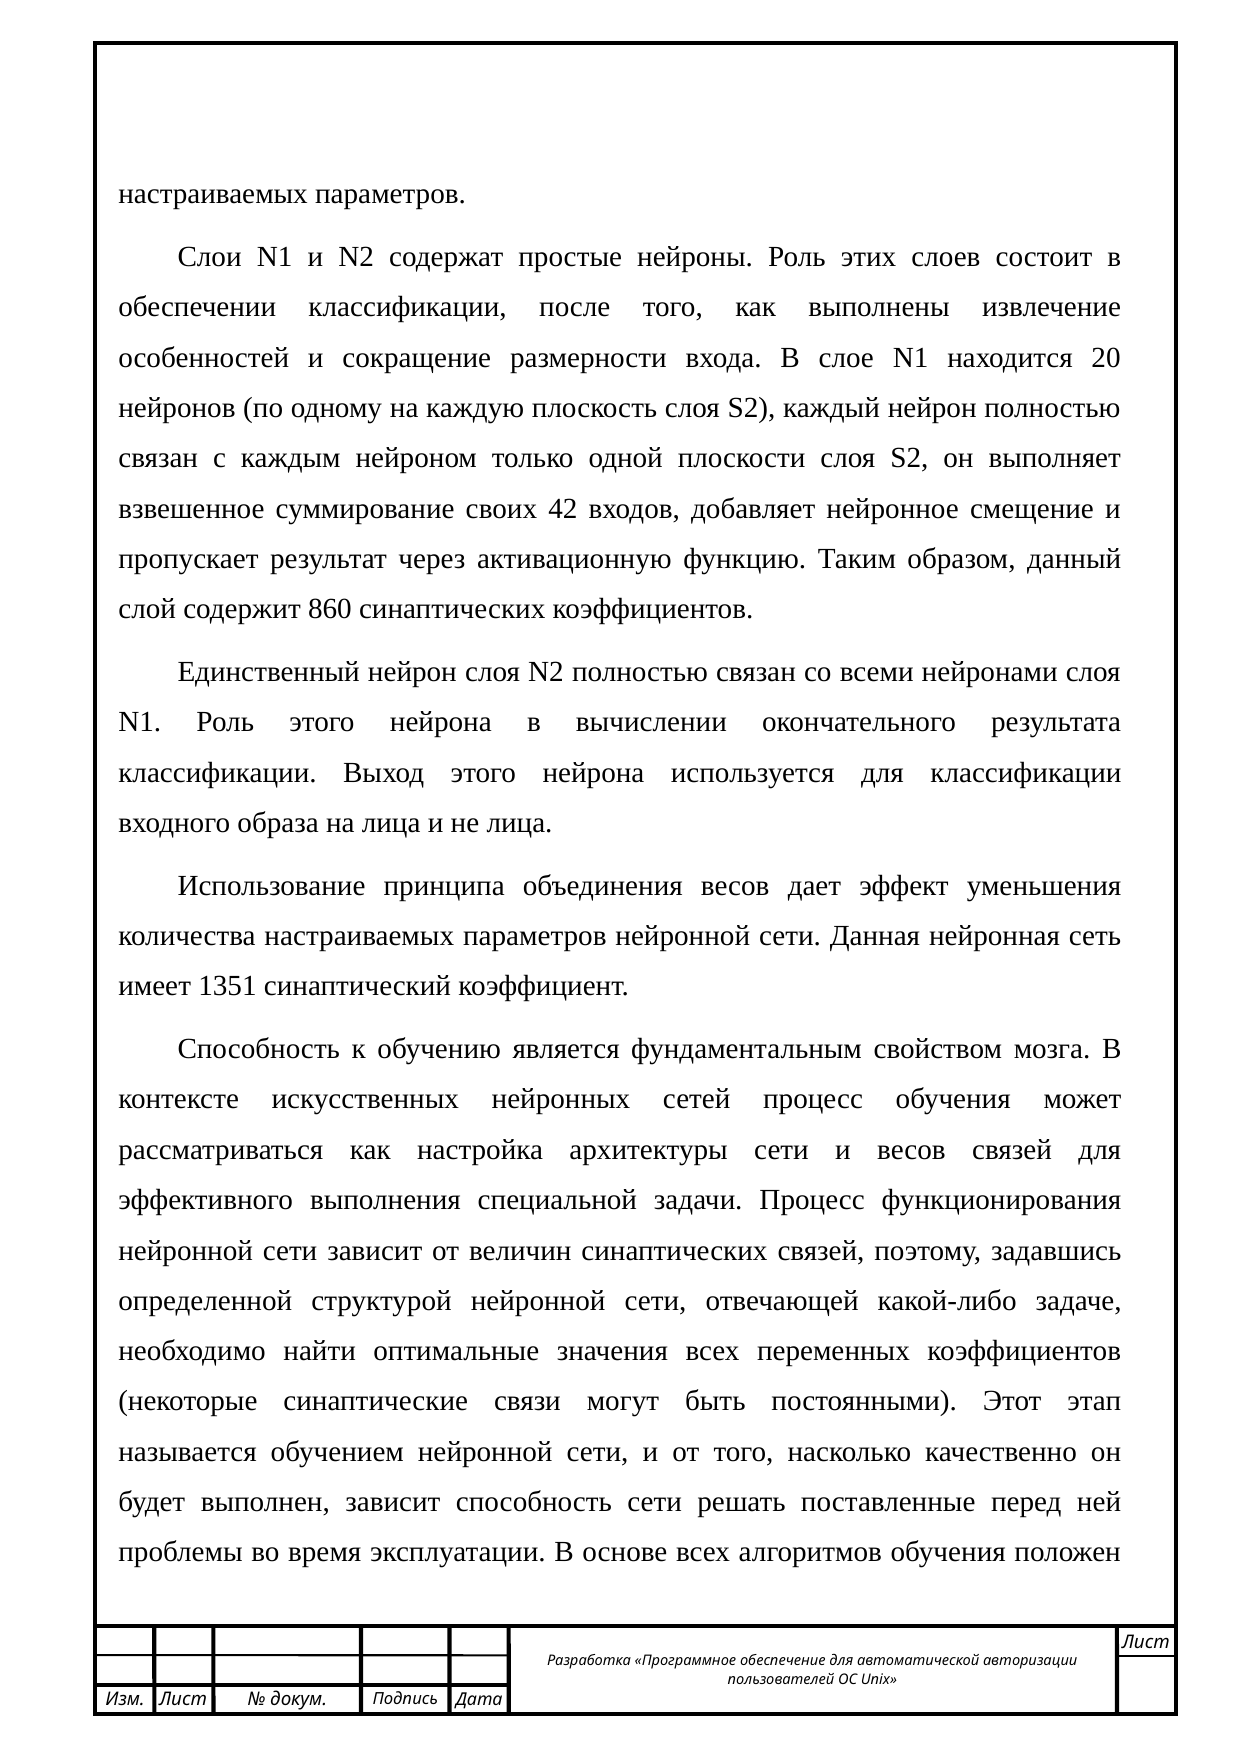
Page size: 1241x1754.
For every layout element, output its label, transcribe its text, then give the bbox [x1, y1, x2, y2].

text Использование принципа объединения весов дает эффект уменьшения количества настраиваемых параметров нейронной сети. Данная нейронная сеть имеет 1351 синаптический коэффициент. [118, 868, 1122, 1002]
text настраиваемых параметров. [118, 176, 1122, 210]
text Единственный нейрон слоя N2 полностью связан со всеми нейронами слоя N1. Роль этого нейрона в вычислении окончательного результата классификации. Выход этого нейрона используется для классификации входного образа на лица и не лица. [118, 654, 1122, 839]
text Способность к обучению является фундаментальным свойством мозга. В контексте искусственных нейронных сетей процесс обучения может рассматриваться как настройка архитектуры сети и весов связей для эффективного выполнения специальной задачи. Процесс функционирования нейронной сети зависит от величин синаптических связей, поэтому, задавшись определенной структурой нейронной сети, отвечающей какой-либо задаче, необходимо найти оптимальные значения всех переменных коэффициентов (некоторые синаптические связи могут быть постоянными). Этот этап называется обучением нейронной сети, и от того, насколько качественно он будет выполнен, зависит способность сети решать поставленные перед ней проблемы во время эксплуатации. В основе всех алгоритмов обучения положен [118, 1031, 1122, 1568]
text Слои N1 и N2 содержат простые нейроны. Роль этих слоев состоит в обеспечении классификации, после того, как выполнены извлечение особенностей и сокращение размерности входа. В слое N1 находится 20 нейронов (по одному на каждую плоскость слоя S2), каждый нейрон полностью связан с каждым нейроном только одной плоскости слоя S2, он выполняет взвешенное суммирование своих 42 входов, добавляет нейронное смещение и пропускает результат через активационную функцию. Таким образом, данный слой содержит 860 синаптических коэффициентов. [118, 239, 1122, 625]
